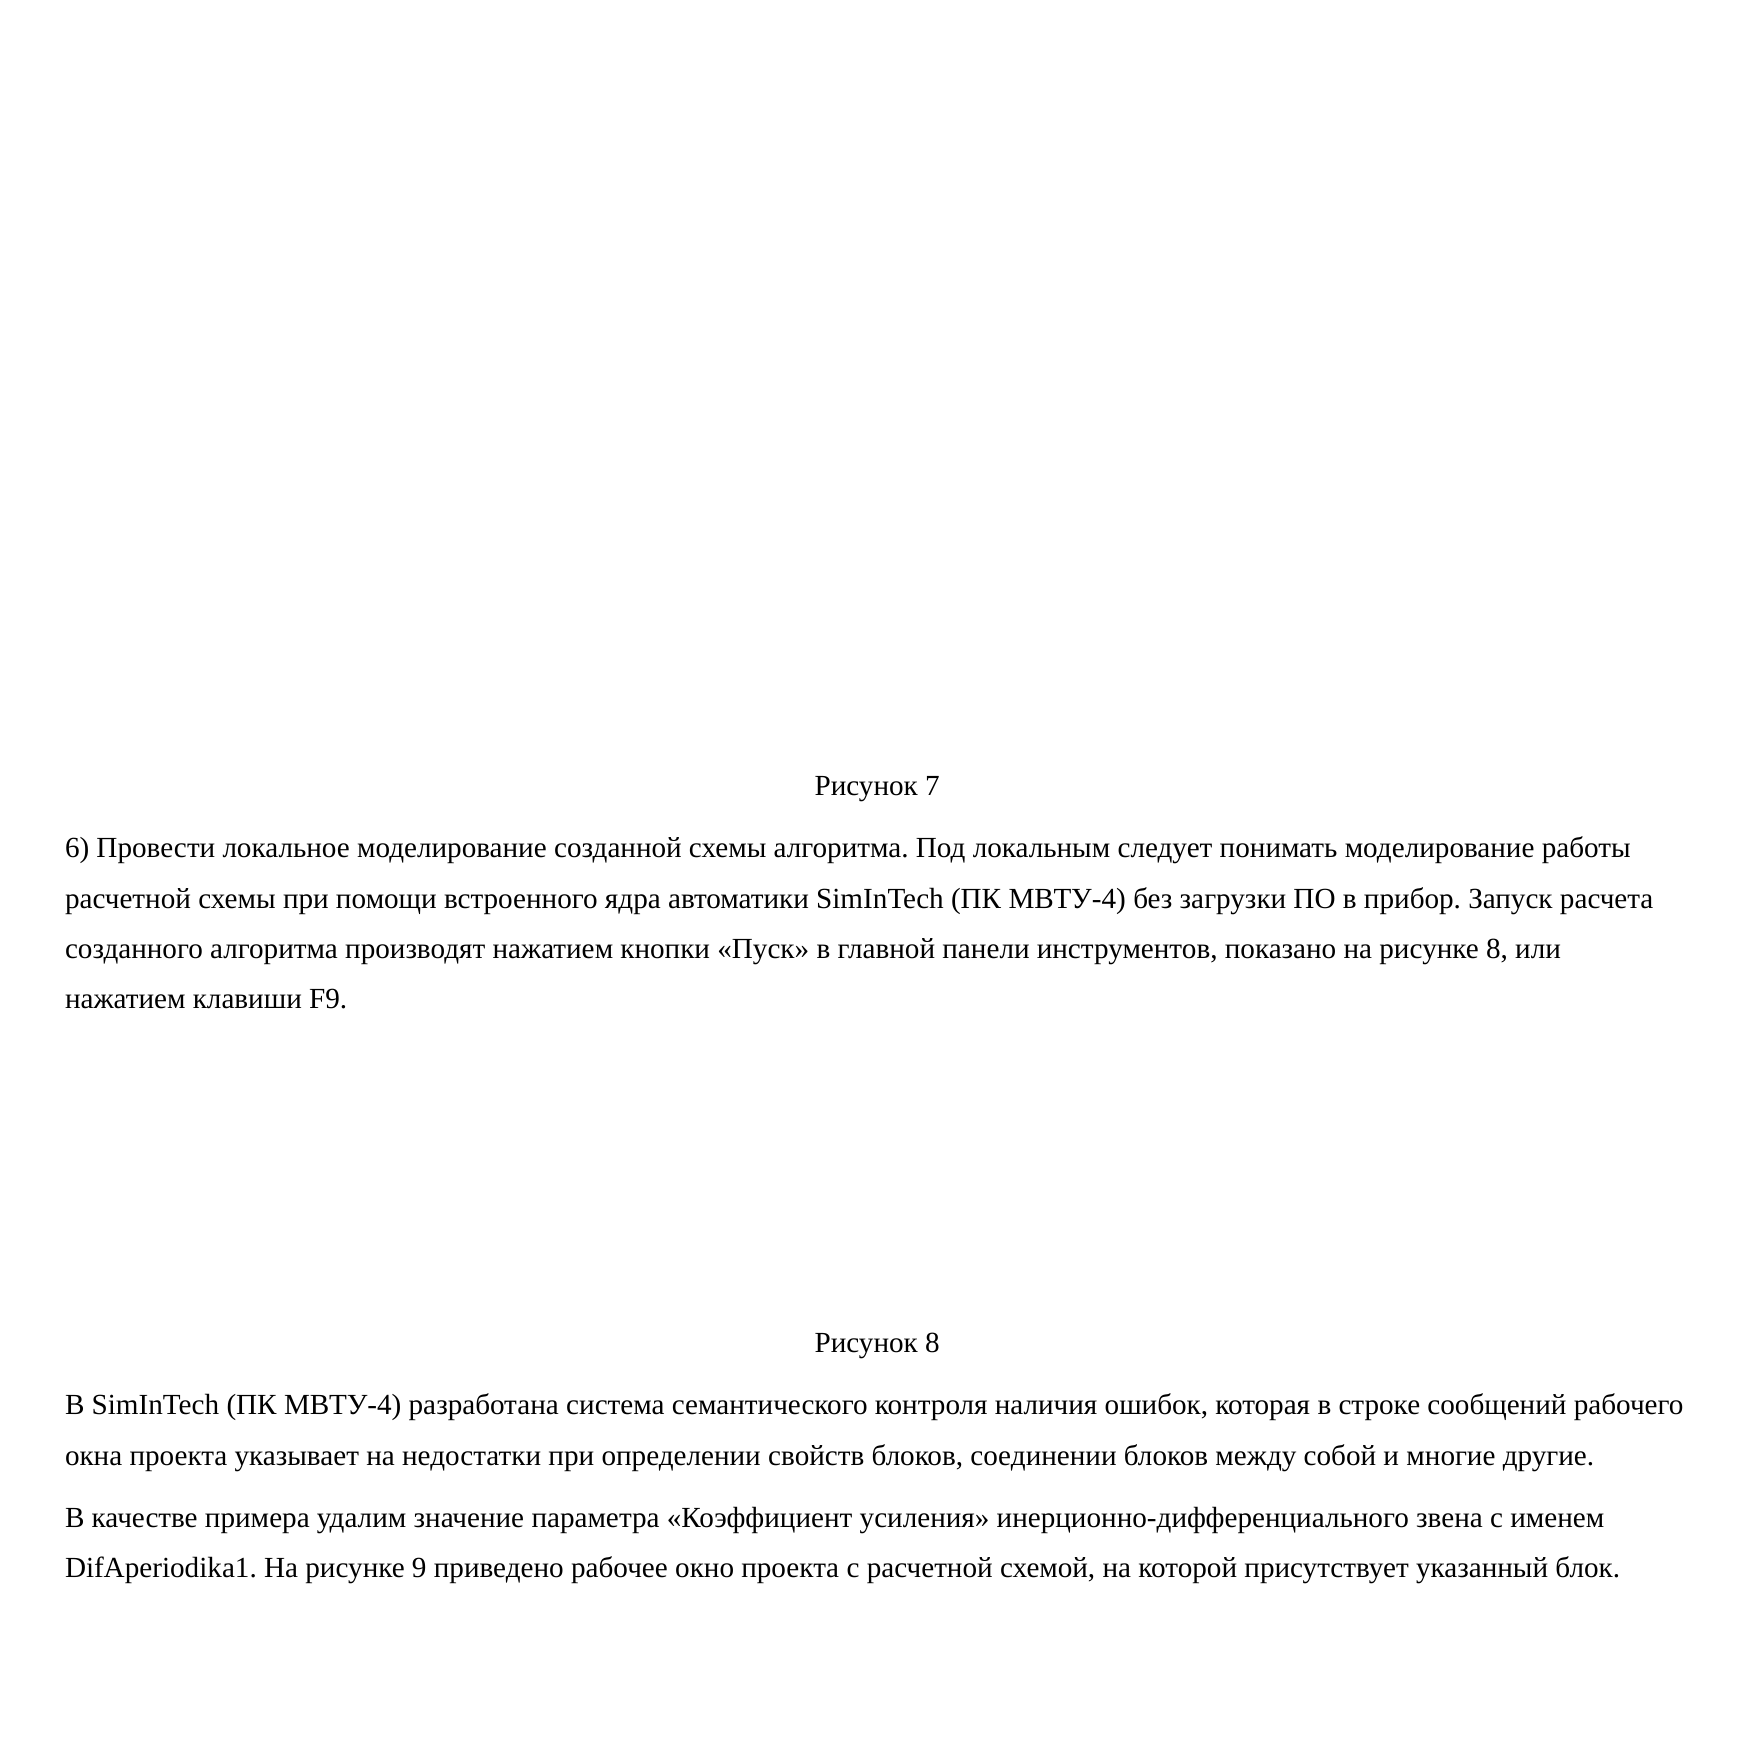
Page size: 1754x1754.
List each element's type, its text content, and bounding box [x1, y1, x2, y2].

table_cell Рисунок 7 6) Провести локальное моделирование созданной схемы алгоритма. Под локальным следует понимать моделирование работы расчетной схемы при помощи встроенного ядра автоматики SimInTech (ПК МВТУ-4) без загрузки ПО в прибор. Запуск расчета созданного алгоритма производят нажатием кнопки «Пуск» в главной панели инструментов, показано на рисунке 8, или нажатием клавиши F9. Рисунок 8 В SimInTech (ПК МВТУ-4) разработана система семантического контроля наличия ошибок, которая в строке сообщений рабочего окна проекта указывает на недостатки при определении свойств блоков, соединении блоков между собой и многие другие. В качестве примера удалим значение параметра «Коэффициент усиления» инерционно-дифференциального звена с именем DifAperiodika1. На рисунке 9 приведено рабочее окно проекта с расчетной схемой, на которой присутствует указанный блок. [59, 59, 1695, 1596]
